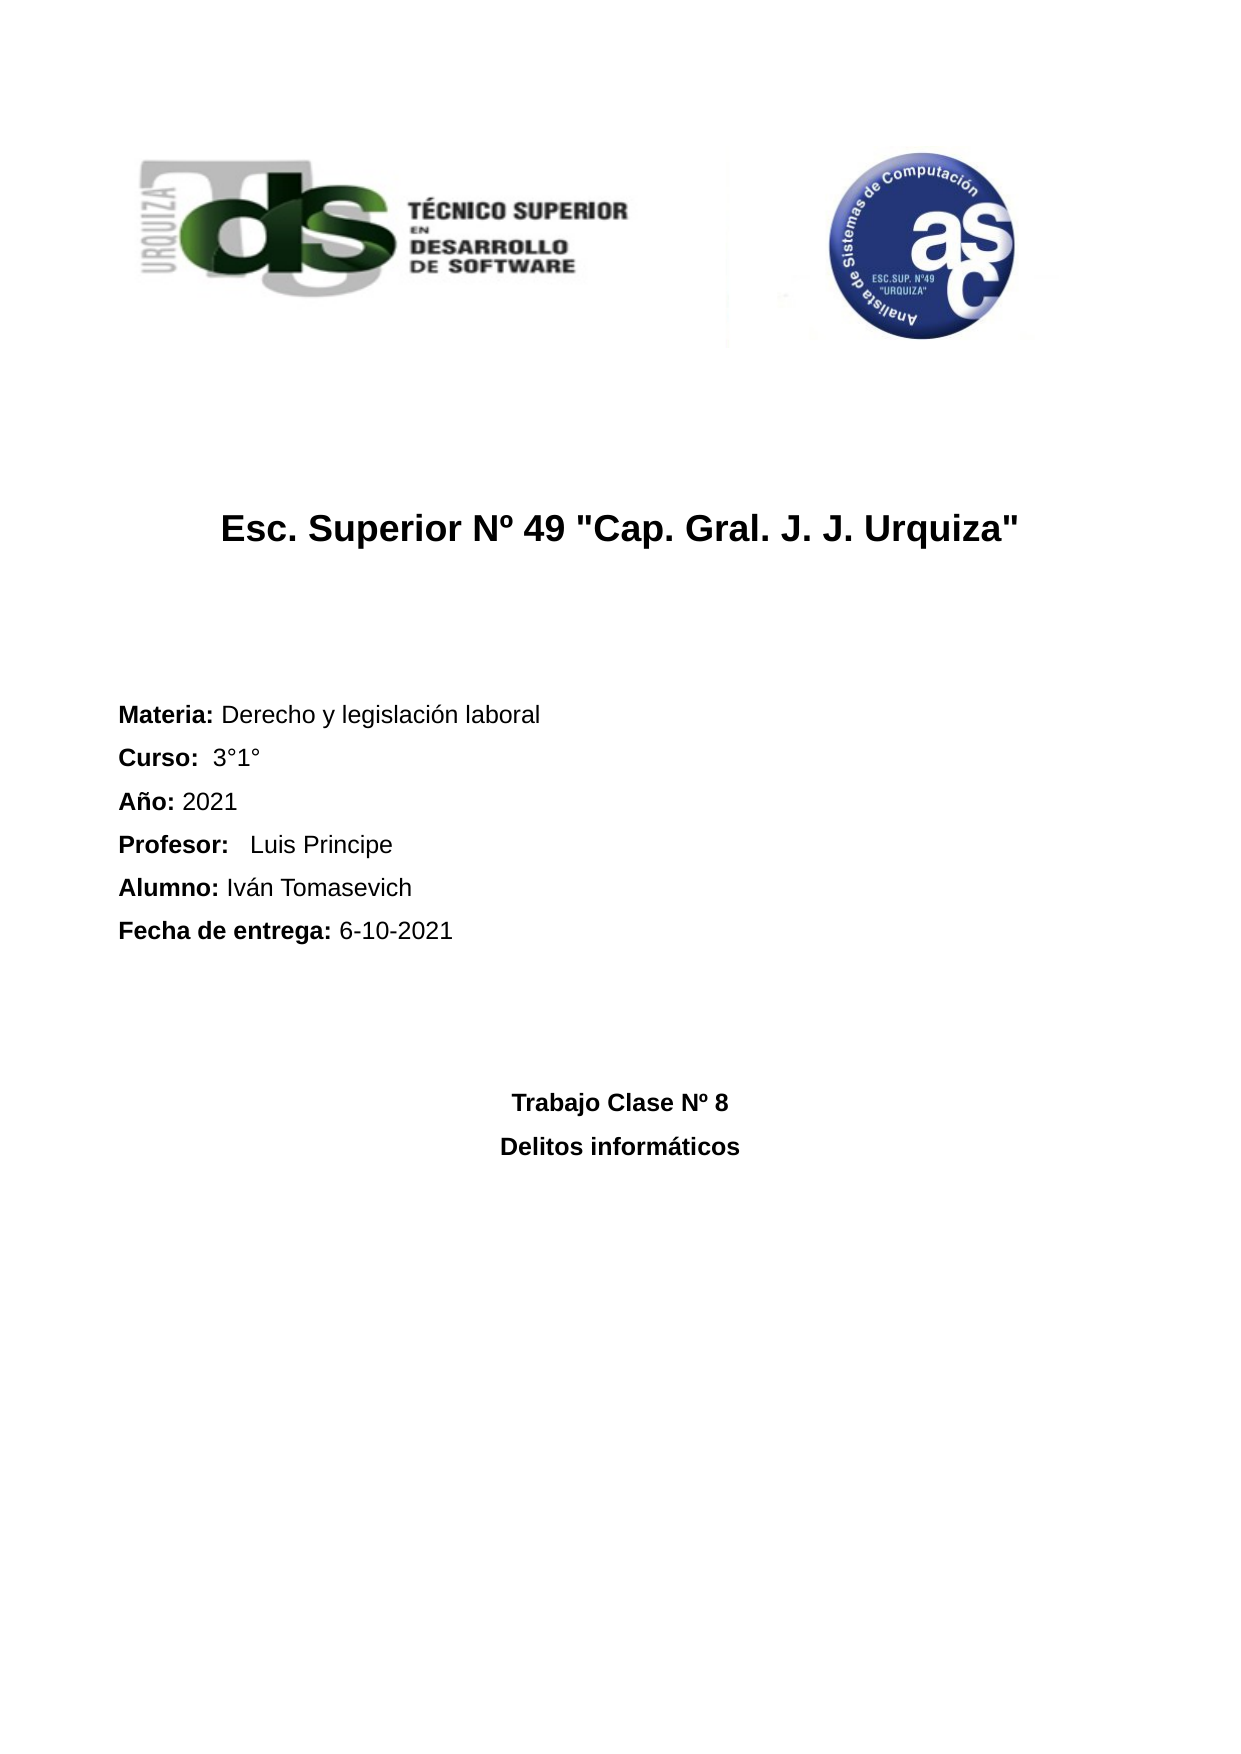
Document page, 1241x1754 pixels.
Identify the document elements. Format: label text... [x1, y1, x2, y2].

text Año: 2021 [118, 787, 1122, 815]
picture [123, 146, 644, 327]
text Profesor: Luis Principe [118, 830, 1122, 858]
text Delitos informáticos [118, 1132, 1122, 1160]
text Materia: Derecho y legislación laboral [118, 700, 1122, 729]
text Trabajo Clase Nº 8 [118, 1088, 1122, 1117]
text Curso: 3°1° [118, 743, 1122, 772]
text Fecha de entrega: 6-10-2021 [118, 916, 1122, 945]
text Alumno: Iván Tomasevich [118, 873, 1122, 902]
text Esc. Superior Nº 49 "Cap. Gral. J. J. Urquiza" [118, 506, 1122, 549]
